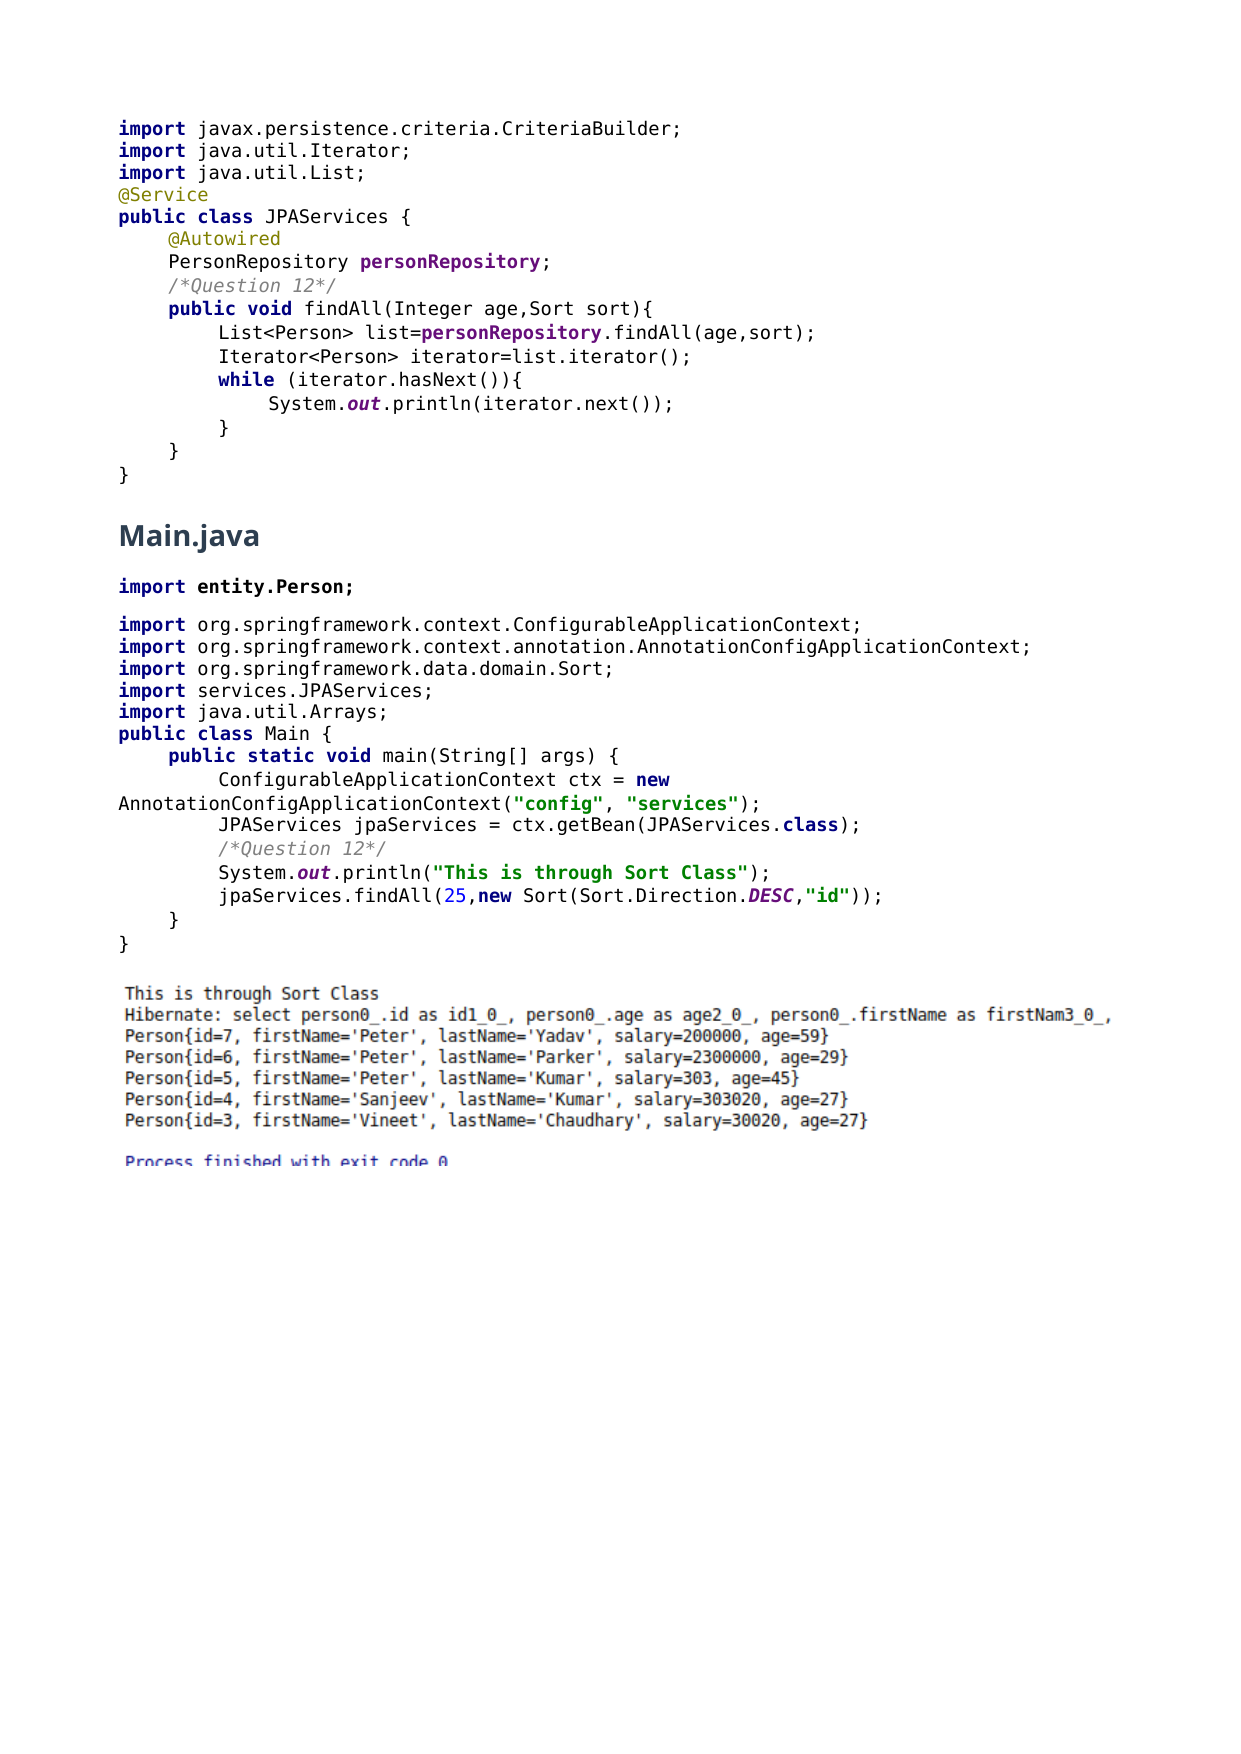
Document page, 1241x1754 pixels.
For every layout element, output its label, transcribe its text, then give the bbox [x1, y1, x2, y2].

text JPAServices jpaServices = ctx.getBean(JPAServices.class); [118, 814, 1122, 838]
text Main.java [118, 515, 1122, 555]
text } [118, 417, 1122, 440]
text while (iterator.hasNext()){ [118, 369, 1122, 393]
text import org.springframework.context.annotation.AnnotationConfigApplicationContext; [118, 636, 1122, 658]
text import java.util.Iterator; [118, 140, 1122, 162]
text System.out.println("This is through Sort Class"); [118, 862, 1122, 885]
text System.out.println(iterator.next()); [118, 393, 1122, 417]
text jpaServices.findAll(25,new Sort(Sort.Direction.DESC,"id")); [118, 885, 1122, 909]
text import org.springframework.context.ConfigurableApplicationContext; [118, 614, 1122, 636]
text import javax.persistence.criteria.CriteriaBuilder; [118, 118, 1122, 140]
text ConfigurableApplicationContext ctx = new AnnotationConfigApplicationContext("config", "services"); [118, 769, 1122, 814]
text public void findAll(Integer age,Sort sort){ [118, 298, 1122, 322]
text @Autowired [118, 227, 1122, 251]
text import entity.Person; [118, 577, 1122, 598]
text } [118, 464, 1122, 486]
text Iterator<Person> iterator=list.iterator(); [118, 346, 1122, 369]
text public class Main { [118, 723, 1122, 745]
text @Service [118, 184, 1122, 206]
text public class JPAServices { [118, 206, 1122, 227]
text /*Question 12*/ [118, 275, 1122, 298]
text import java.util.Arrays; [118, 702, 1122, 723]
text List<Person> list=personRepository.findAll(age,sort); [118, 322, 1122, 346]
text import org.springframework.data.domain.Sort; [118, 658, 1122, 680]
text /*Question 12*/ [118, 838, 1122, 862]
text } [118, 440, 1122, 464]
picture [118, 984, 1123, 1166]
text } [118, 933, 1122, 954]
text PersonRepository personRepository; [118, 251, 1122, 275]
text } [118, 909, 1122, 933]
text import java.util.List; [118, 162, 1122, 184]
text import services.JPAServices; [118, 680, 1122, 702]
text public static void main(String[] args) { [118, 745, 1122, 769]
